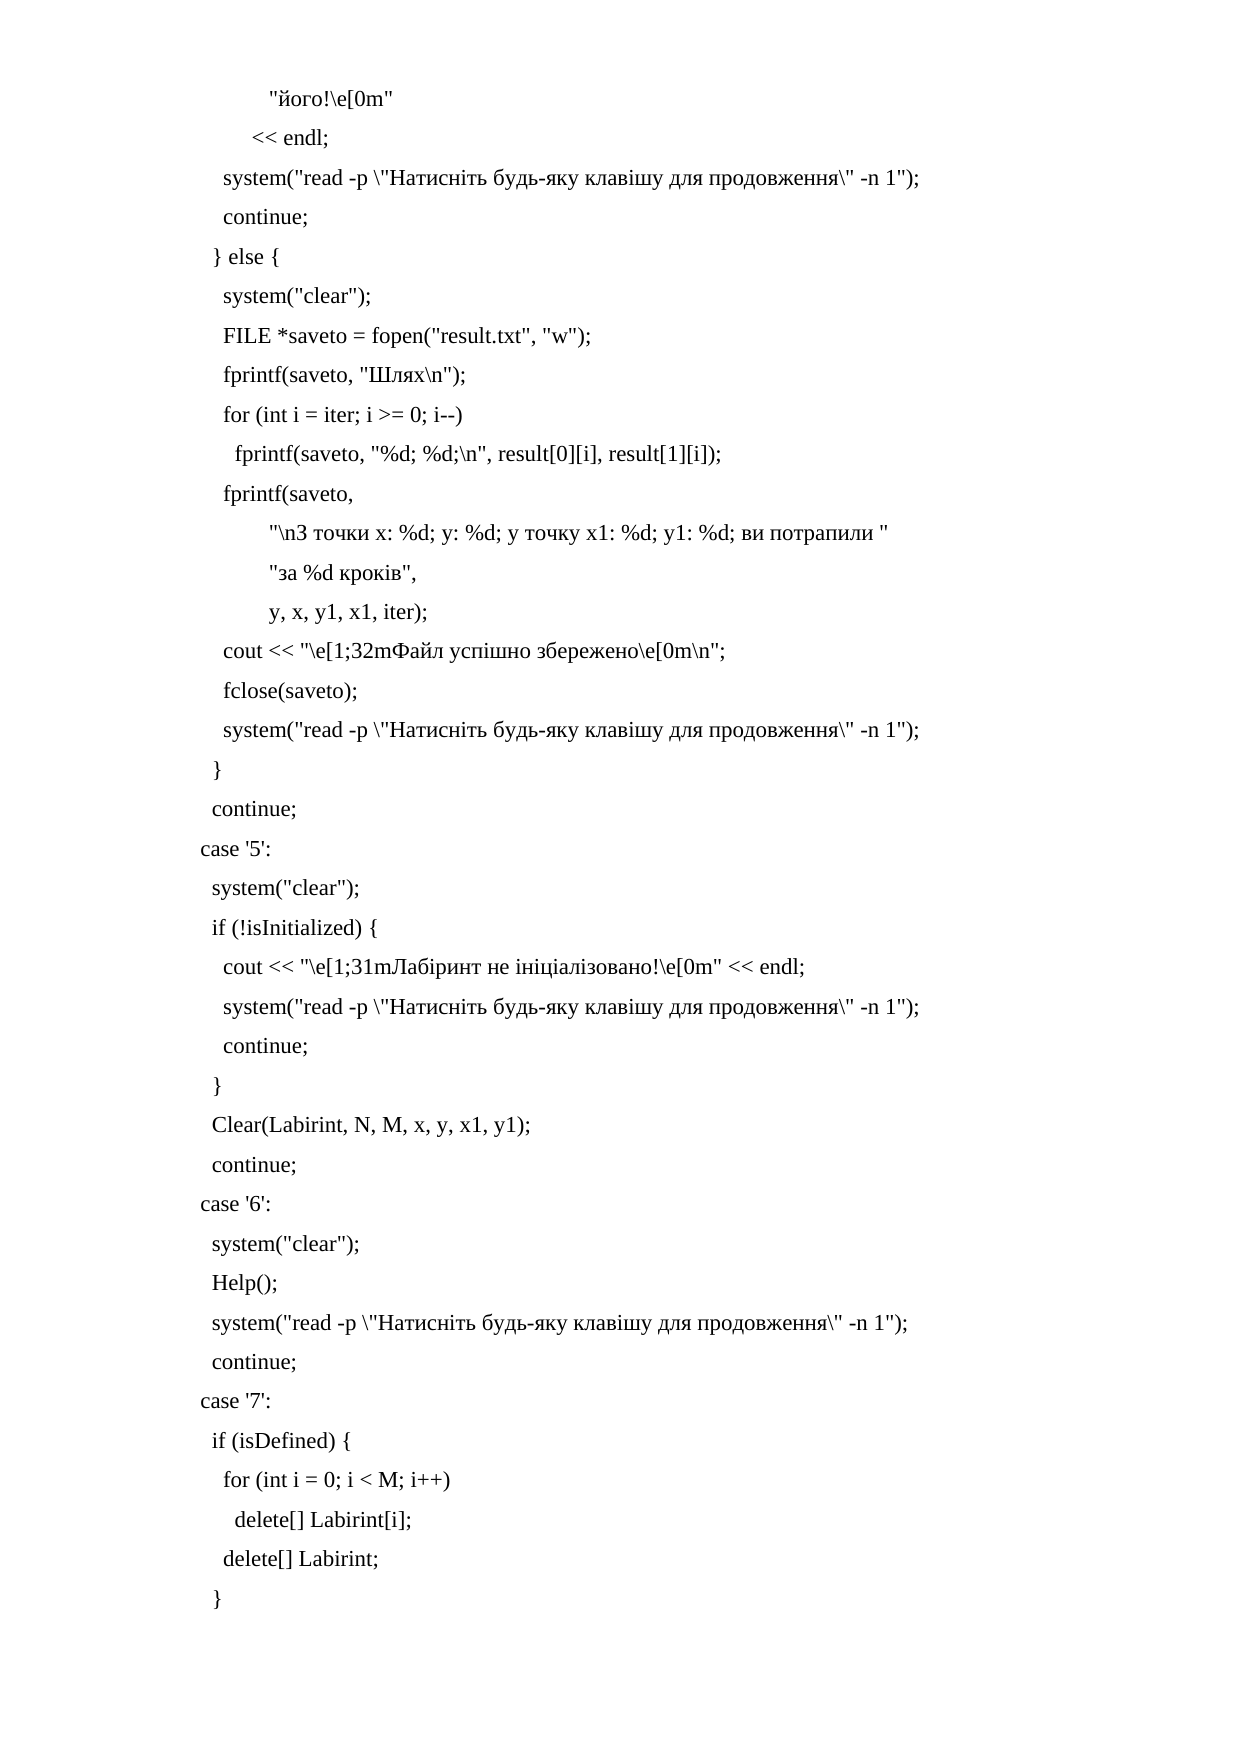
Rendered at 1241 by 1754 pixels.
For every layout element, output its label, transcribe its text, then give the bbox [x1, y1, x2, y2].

text case '5': [177, 835, 1152, 861]
text system("clear"); [177, 282, 1152, 308]
text if (!isInitialized) { [177, 914, 1152, 940]
text system("read -p \"Натисніть будь-яку клавішу для продовження\" -n 1"); [177, 1309, 1152, 1335]
text fprintf(saveto, "Шлях\n"); [177, 361, 1152, 387]
text delete[] Labirint; [177, 1546, 1152, 1572]
text "за %d кроків", [177, 558, 1152, 585]
text y, x, y1, x1, iter); [177, 598, 1152, 624]
text } [177, 1072, 1152, 1098]
text fprintf(saveto, "%d; %d;\n", result[0][i], result[1][i]); [177, 440, 1152, 466]
text system("read -p \"Натисніть будь-яку клавішу для продовження\" -n 1"); [177, 716, 1152, 743]
text fclose(saveto); [177, 677, 1152, 703]
text continue; [177, 1348, 1152, 1374]
text << endl; [177, 124, 1152, 151]
text continue; [177, 1151, 1152, 1177]
text if (isDefined) { [177, 1427, 1152, 1453]
text } [177, 1585, 1152, 1611]
text continue; [177, 203, 1152, 229]
text system("read -p \"Натисніть будь-яку клавішу для продовження\" -n 1"); [177, 993, 1152, 1019]
text cout << "\e[1;32mФайл успішно збережено\e[0m\n"; [177, 637, 1152, 664]
text delete[] Labirint[i]; [177, 1506, 1152, 1532]
text system("read -p \"Натисніть будь-яку клавішу для продовження\" -n 1"); [177, 164, 1152, 190]
text fprintf(saveto, [177, 479, 1152, 506]
text system("clear"); [177, 874, 1152, 901]
text } else { [177, 243, 1152, 269]
text case '7': [177, 1388, 1152, 1414]
text for (int i = iter; i >= 0; i--) [177, 401, 1152, 427]
text system("clear"); [177, 1230, 1152, 1256]
text FILE *saveto = fopen("result.txt", "w"); [177, 322, 1152, 348]
text for (int i = 0; i < M; i++) [177, 1467, 1152, 1493]
text case '6': [177, 1190, 1152, 1217]
text Help(); [177, 1269, 1152, 1296]
text continue; [177, 1032, 1152, 1059]
text "його!\e[0m" [177, 85, 1152, 111]
text continue; [177, 795, 1152, 822]
text "\nЗ точки x: %d; y: %d; у точку x1: %d; y1: %d; ви потрапили " [177, 519, 1152, 545]
text Clear(Labirint, N, M, x, y, x1, y1); [177, 1111, 1152, 1138]
text } [177, 756, 1152, 782]
text cout << "\e[1;31mЛабіринт не ініціалізовано!\e[0m" << endl; [177, 953, 1152, 980]
